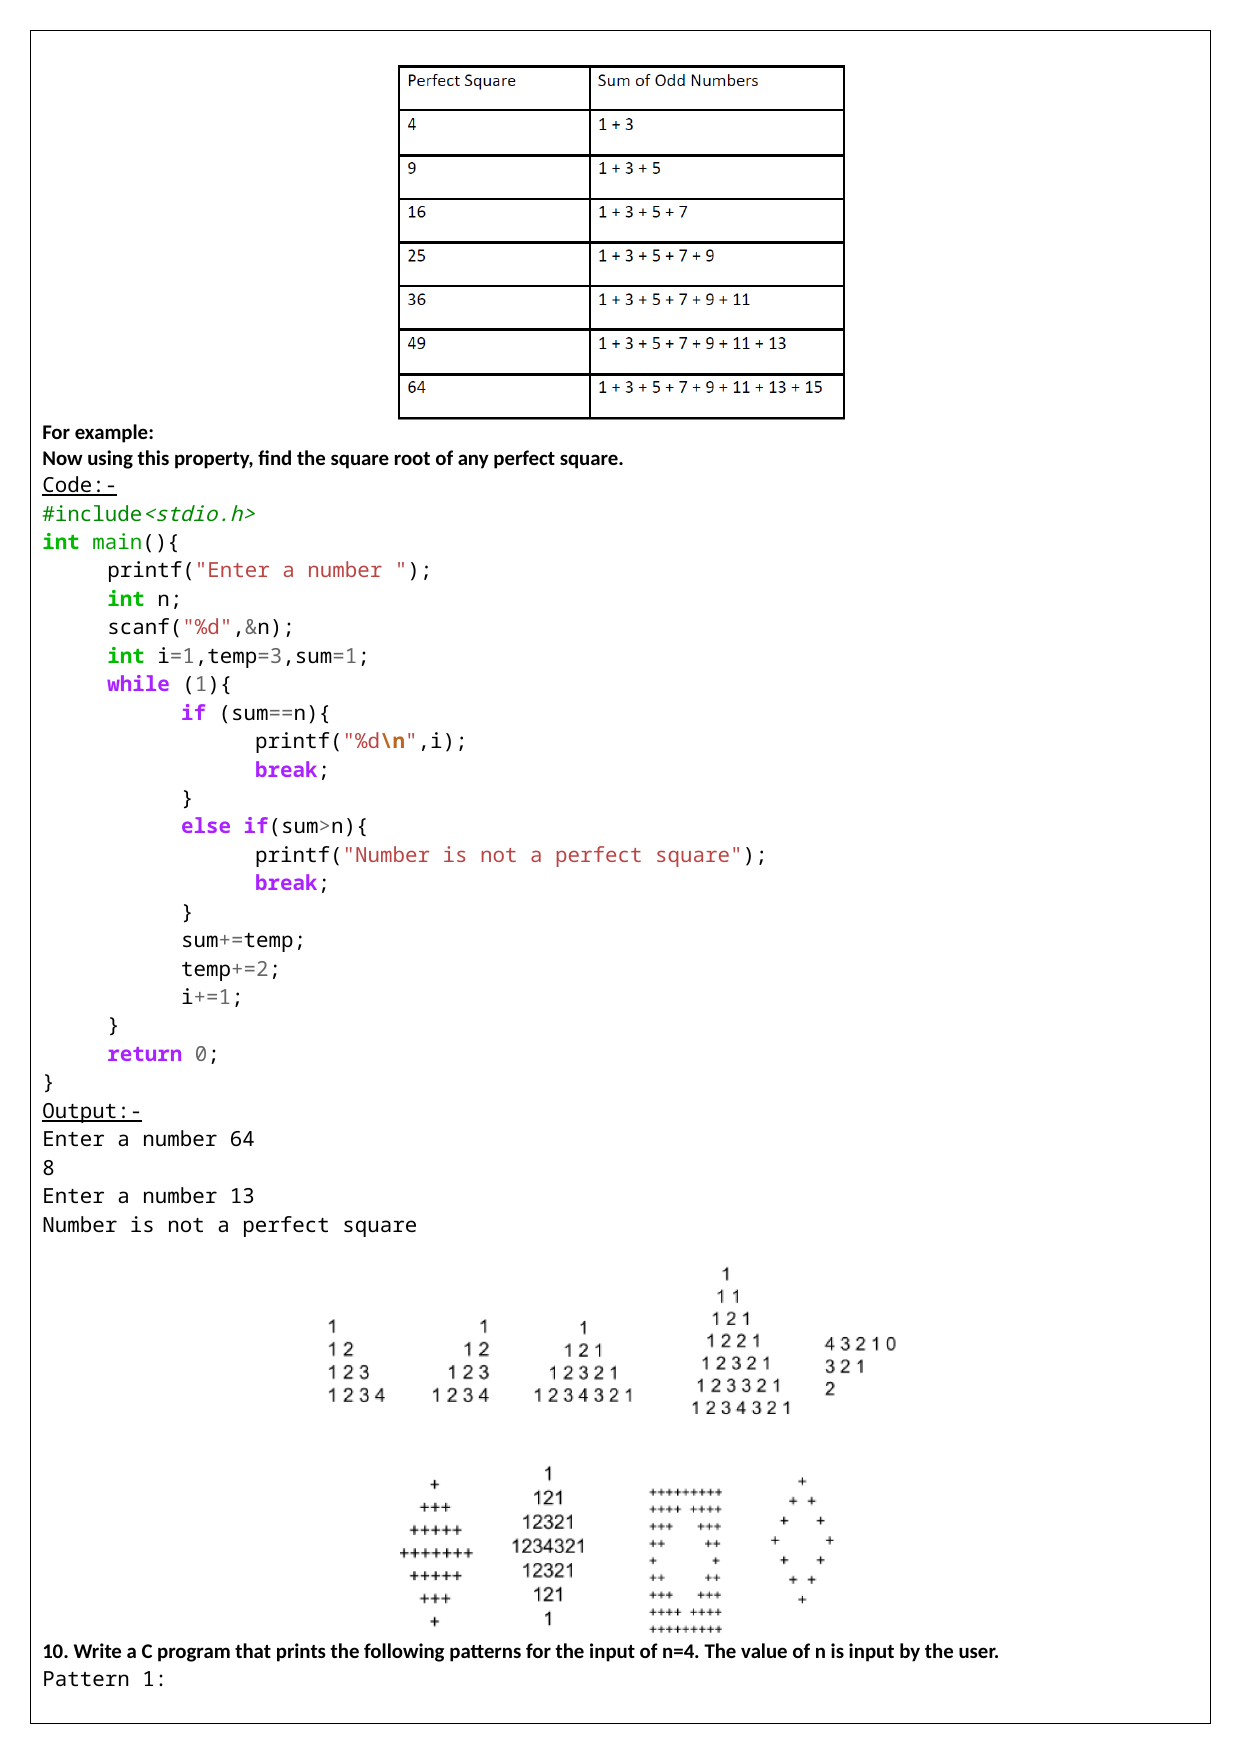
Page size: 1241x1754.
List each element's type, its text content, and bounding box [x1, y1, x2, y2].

text int n; [33, 584, 1207, 612]
text Code:- [33, 470, 1207, 499]
text } [33, 897, 1207, 925]
picture [321, 1261, 901, 1639]
text For example: [33, 33, 1207, 445]
text if (sum==n){ [33, 698, 1207, 726]
text Now using this property, find the square root of any perfect square. [33, 445, 1207, 470]
text Pattern 1: [33, 1664, 1207, 1701]
text break; [33, 868, 1207, 897]
text #include<stdio.h> [33, 499, 1207, 527]
text Number is not a perfect square [33, 1210, 1207, 1238]
text temp+=2; [33, 954, 1207, 982]
picture [395, 63, 846, 420]
text else if(sum>n){ [33, 812, 1207, 840]
text sum+=temp; [33, 925, 1207, 954]
text } [33, 783, 1207, 812]
text scanf("%d",&n); [33, 612, 1207, 641]
text while (1){ [33, 669, 1207, 698]
text 8 [33, 1153, 1207, 1181]
text printf("%d\n",i); [33, 726, 1207, 755]
text int main(){ [33, 527, 1207, 556]
text 10. Write a C program that prints the following patterns for the input of n=4. The value of n is input by the user. [33, 1238, 1207, 1664]
text int i=1,temp=3,sum=1; [33, 641, 1207, 669]
text Output:- [33, 1096, 1207, 1124]
text printf("Enter a number "); [33, 556, 1207, 584]
text return 0; [33, 1039, 1207, 1067]
text Enter a number 64 [33, 1124, 1207, 1153]
text i+=1; [33, 982, 1207, 1011]
text break; [33, 755, 1207, 783]
text printf("Number is not a perfect square"); [33, 840, 1207, 868]
text Enter a number 13 [33, 1181, 1207, 1210]
text } [33, 1067, 1207, 1096]
text } [33, 1011, 1207, 1039]
